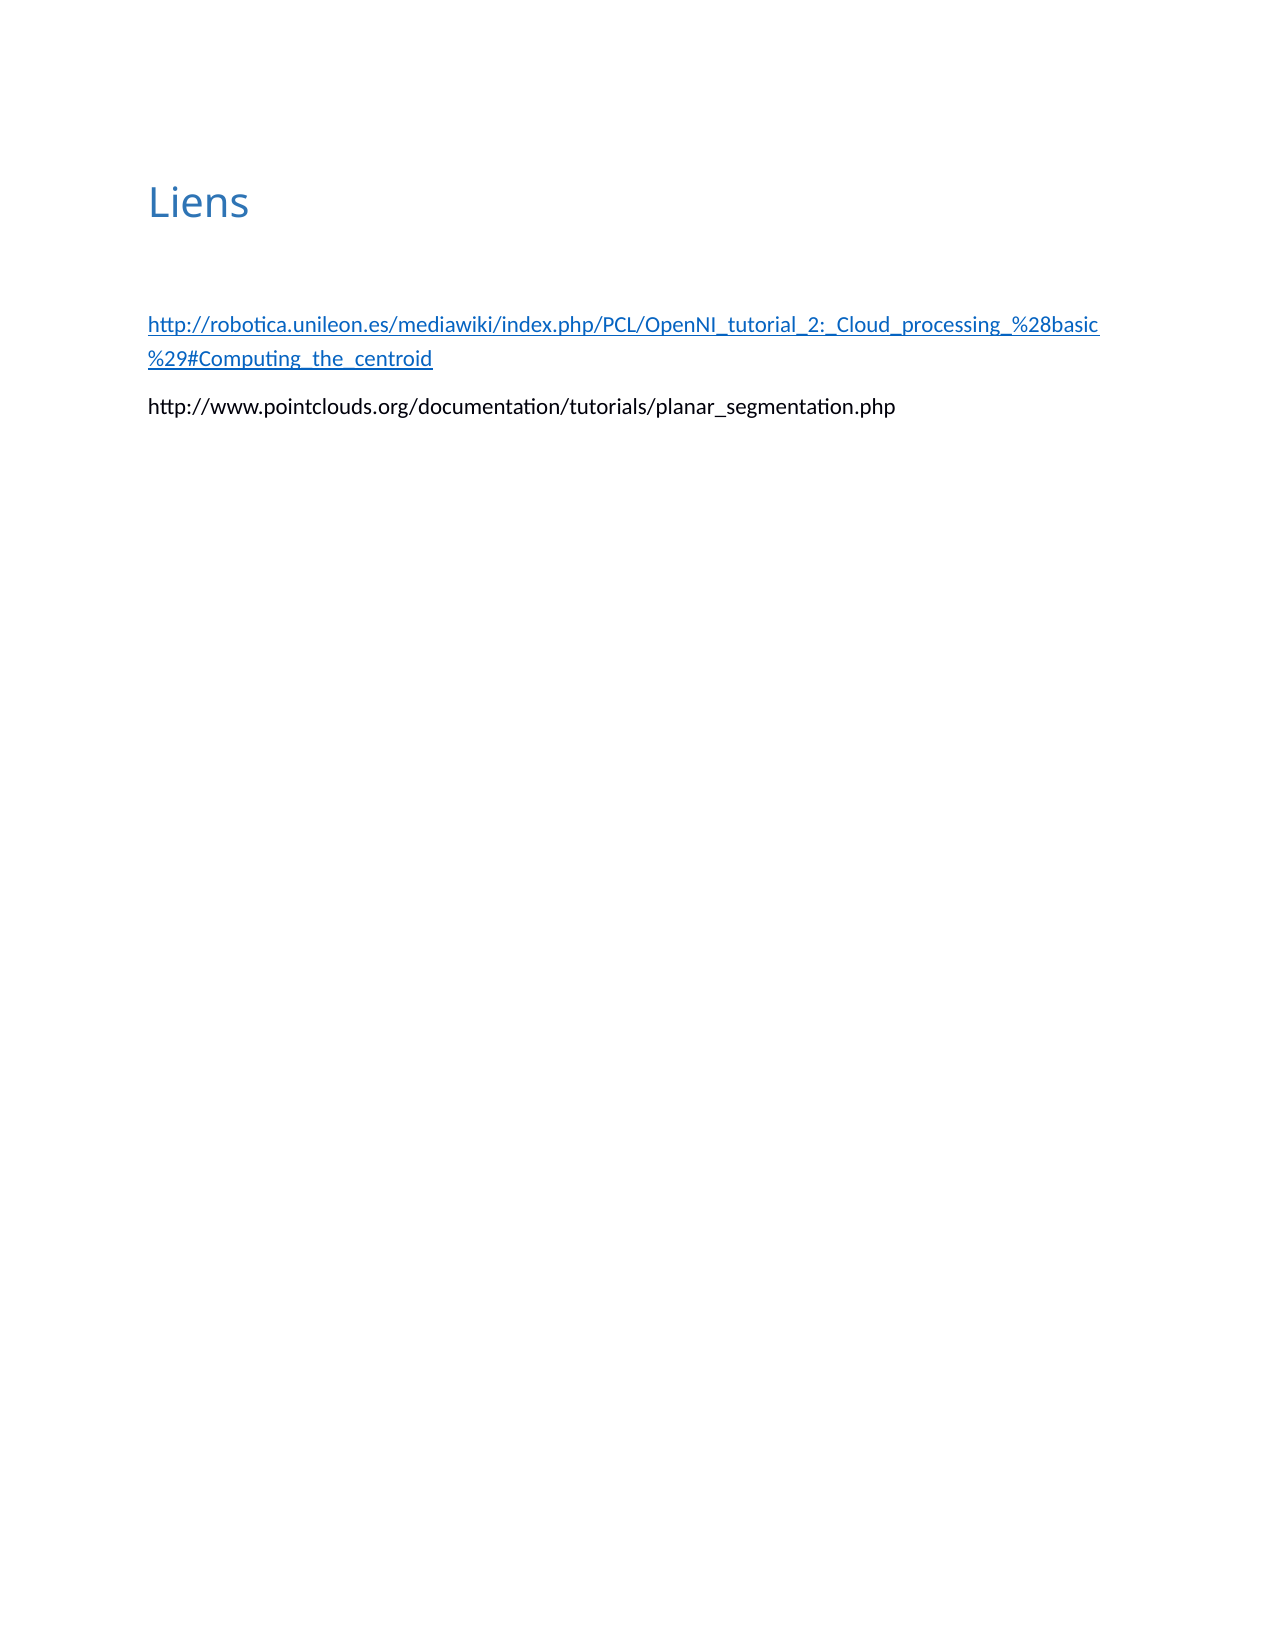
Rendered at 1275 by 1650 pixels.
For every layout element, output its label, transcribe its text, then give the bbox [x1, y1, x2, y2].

text http://www.pointclouds.org/documentation/tutorials/planar_segmentation.php [148, 392, 1127, 420]
subtitle Liens [148, 173, 1127, 229]
text http://robotica.unileon.es/mediawiki/index.php/PCL/OpenNI_tutorial_2:_Cloud_processing_%28basic%29#Computing_the_centroid [148, 311, 1127, 372]
